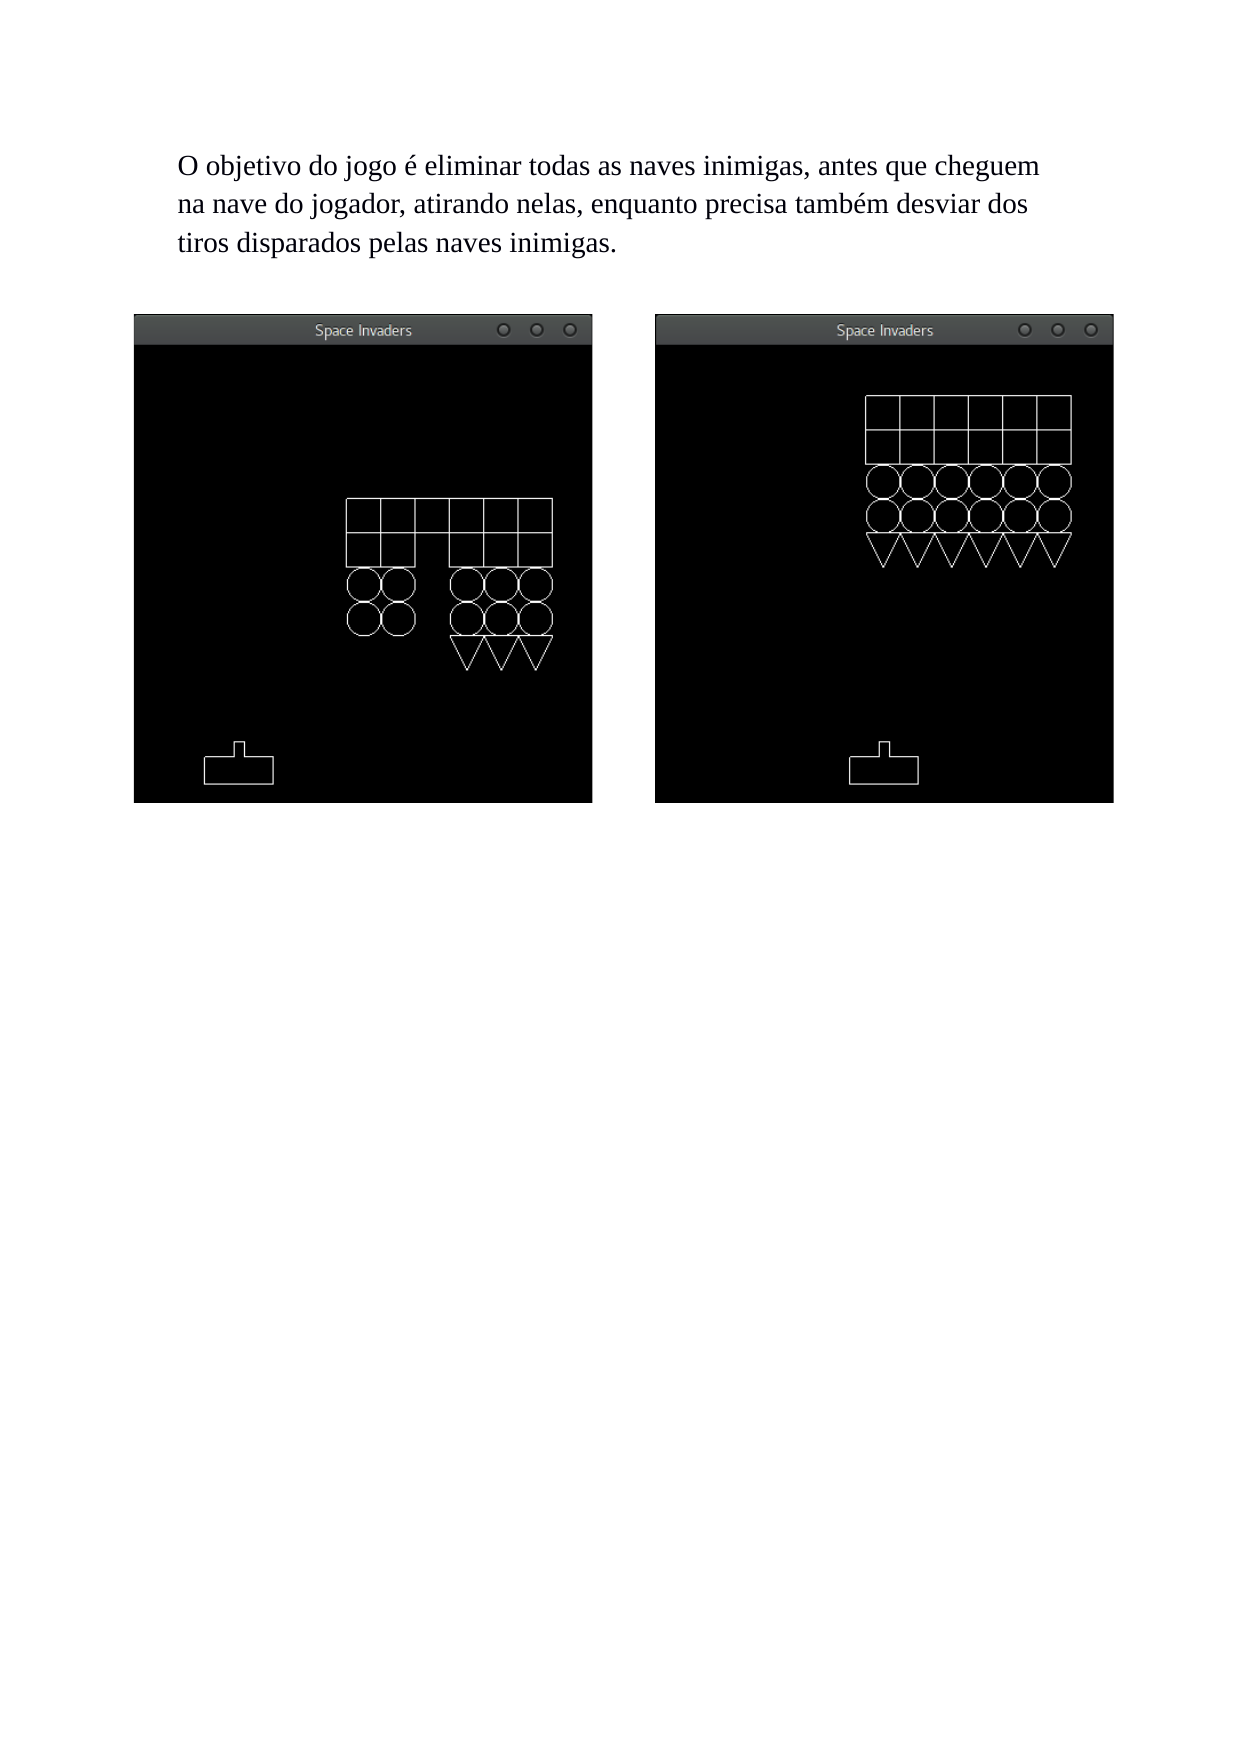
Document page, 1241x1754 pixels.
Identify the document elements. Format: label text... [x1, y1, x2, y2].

picture [655, 314, 1114, 803]
text O objetivo do jogo é eliminar todas as naves inimigas, antes que cheguem na nave do jogador, atirando nelas, enquanto precisa também desviar dos tiros disparados pelas naves inimigas. [177, 148, 1063, 258]
picture [133, 314, 593, 803]
